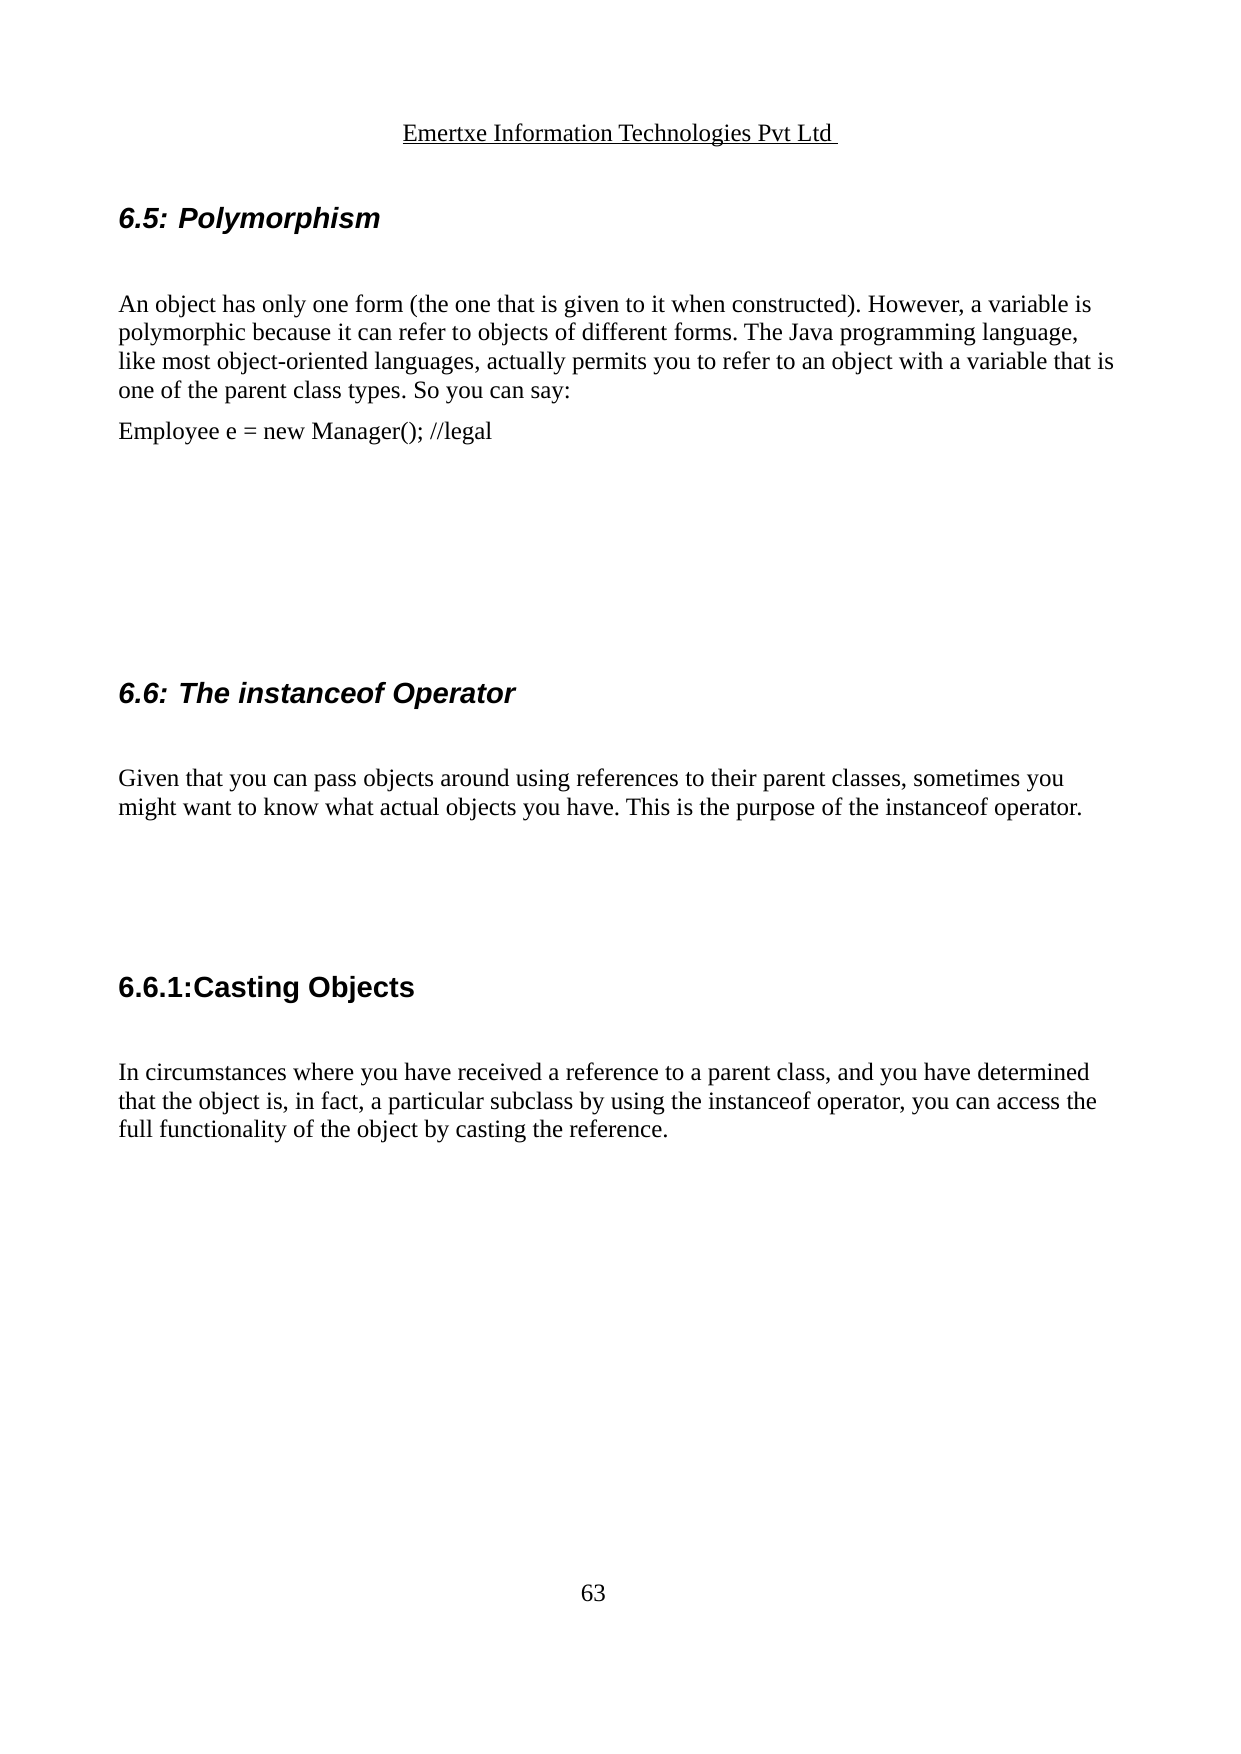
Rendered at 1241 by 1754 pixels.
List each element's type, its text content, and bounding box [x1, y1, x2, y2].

subtitle Casting Objects [118, 970, 1122, 1003]
text Given that you can pass objects around using references to their parent classes, sometimes you might want to know what actual objects you have. This is the purpose of the instanceof operator. [118, 763, 1122, 821]
text Employee e = new Manager(); //legal [118, 416, 1122, 445]
subtitle Polymorphism [118, 201, 1122, 235]
subtitle The instanceof Operator [118, 676, 1122, 710]
text In circumstances where you have received a reference to a parent class, and you have determined that the object is, in fact, a particular subclass by using the instanceof operator, you can access the full functionality of the object by casting the reference. [118, 1057, 1122, 1143]
text An object has only one form (the one that is given to it when constructed). However, a variable is polymorphic because it can refer to objects of different forms. The Java programming language, like most object-oriented languages, actually permits you to refer to an object with a variable that is one of the parent class types. So you can say: [118, 289, 1122, 404]
